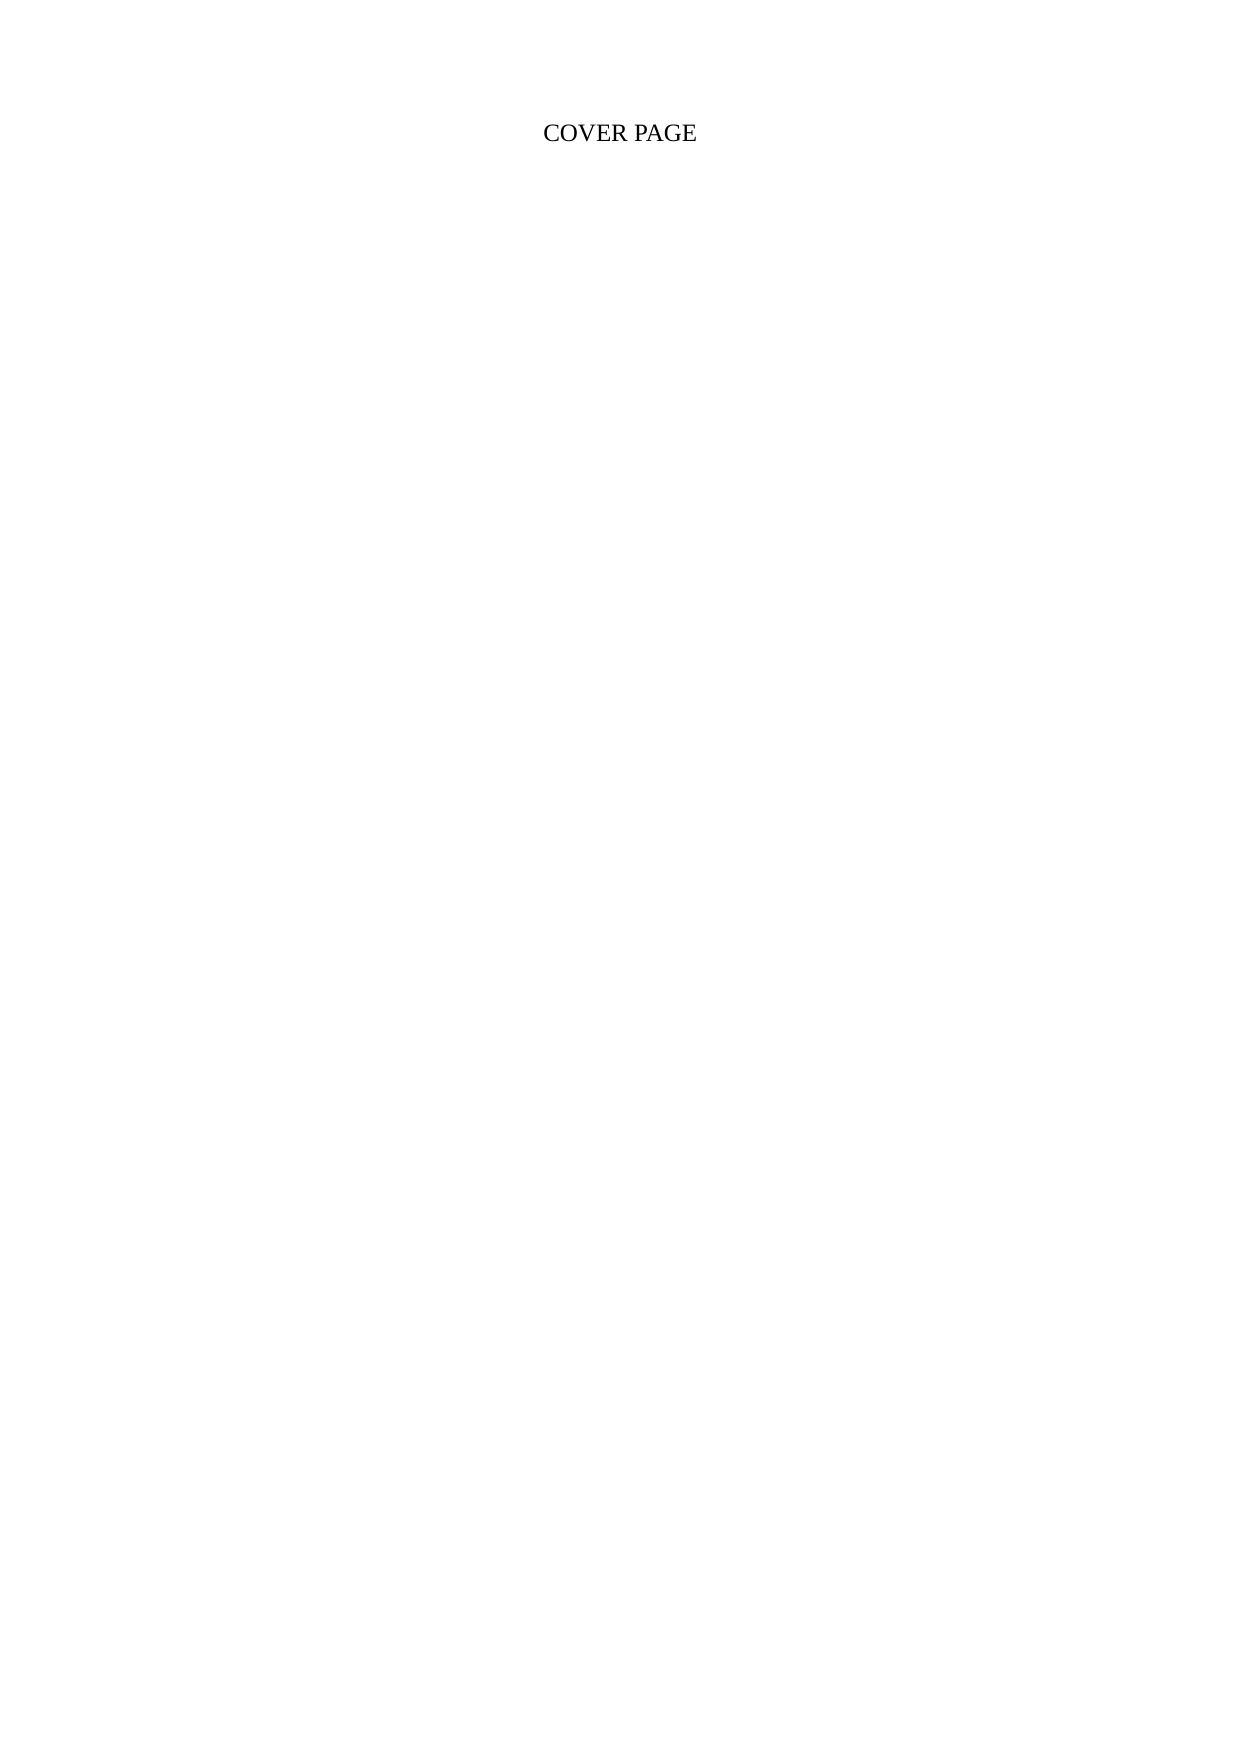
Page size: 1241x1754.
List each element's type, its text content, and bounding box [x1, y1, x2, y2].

text ­COVER PAGE [118, 118, 1122, 147]
